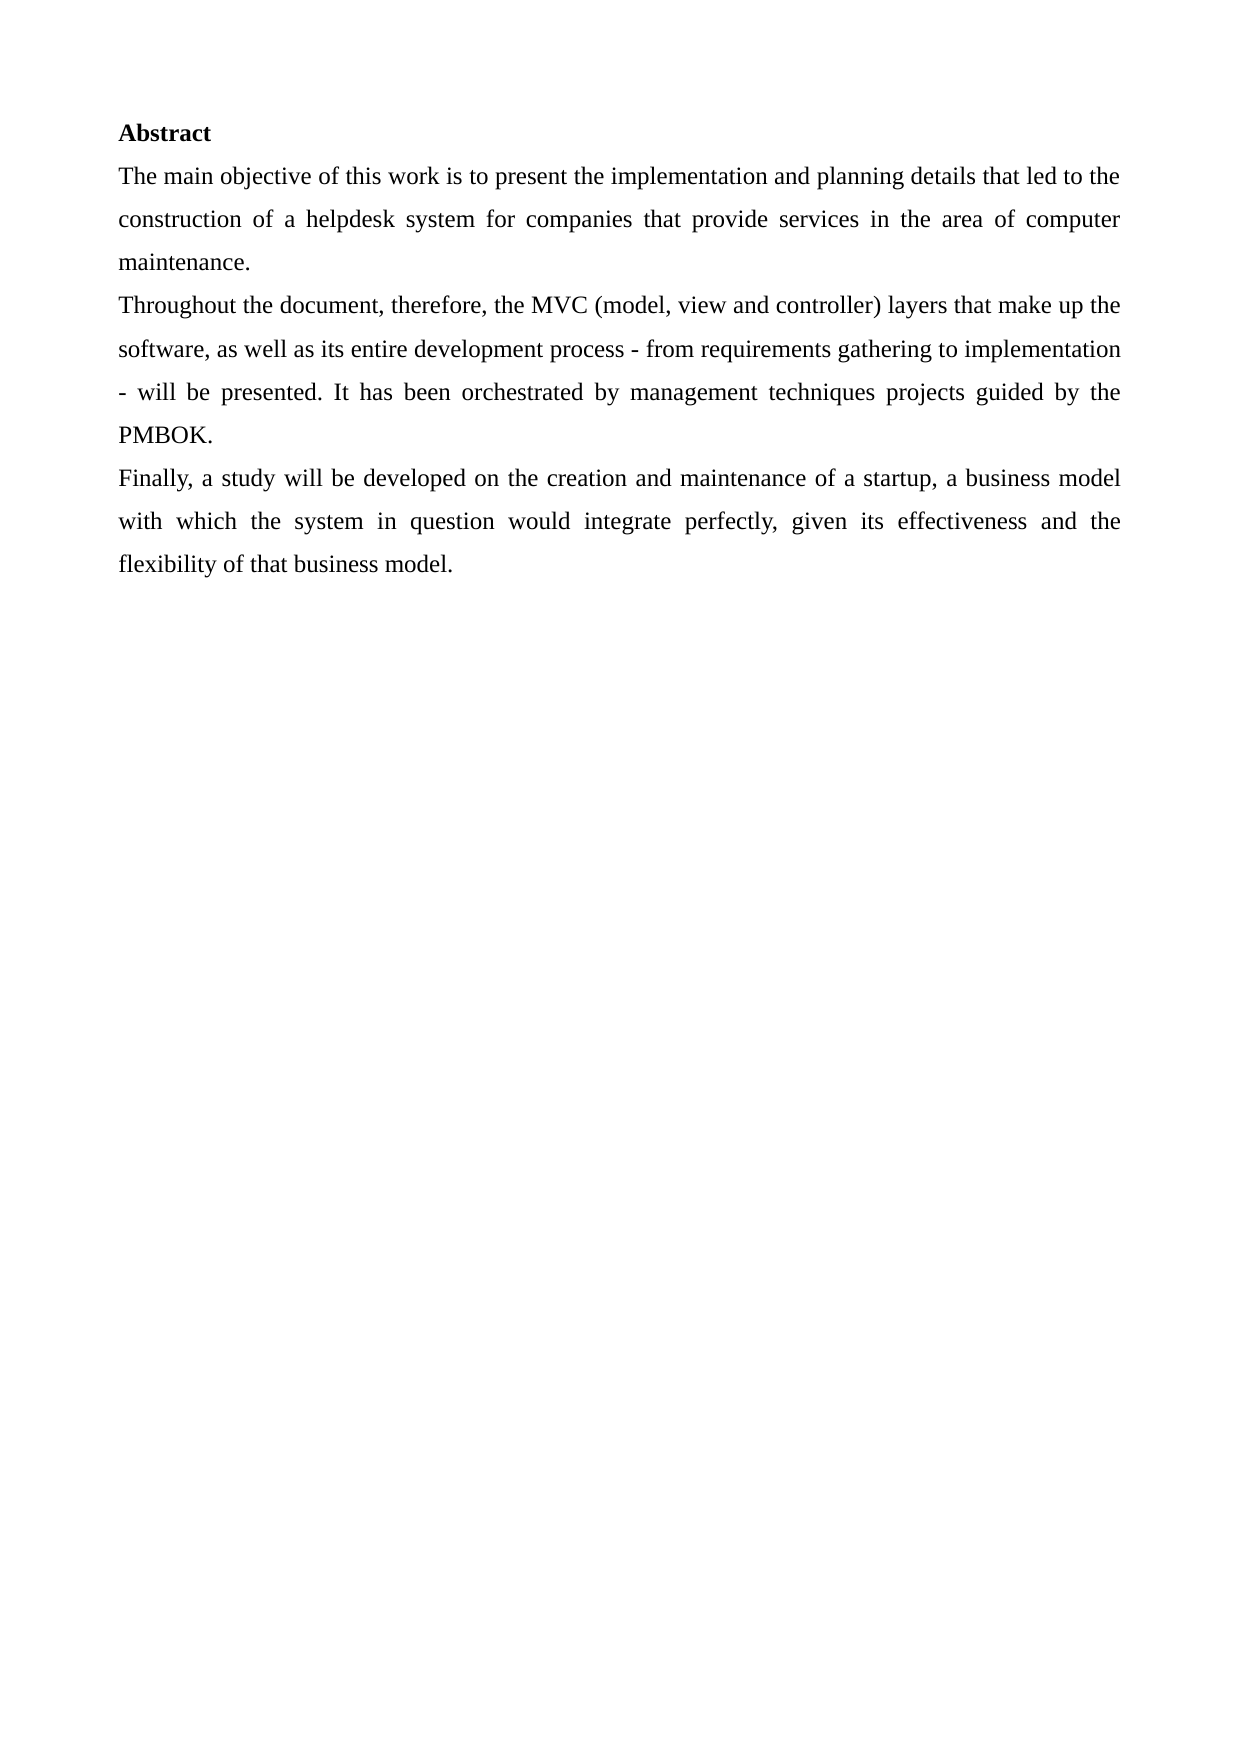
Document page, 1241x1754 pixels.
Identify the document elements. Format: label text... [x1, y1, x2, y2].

text Abstract [118, 118, 1122, 147]
text Finally, a study will be developed on the creation and maintenance of a startup, a business model with which the system in question would integrate perfectly, given its effectiveness and the flexibility of that business model. [118, 463, 1122, 578]
text Throughout the document, therefore, the MVC (model, view and controller) layers that make up the software, as well as its entire development process - from requirements gathering to implementation - will be presented. It has been orchestrated by management techniques projects guided by the PMBOK. [118, 291, 1122, 449]
text The main objective of this work is to present the implementation and planning details that led to the construction of a helpdesk system for companies that provide services in the area of computer maintenance. [118, 161, 1122, 276]
